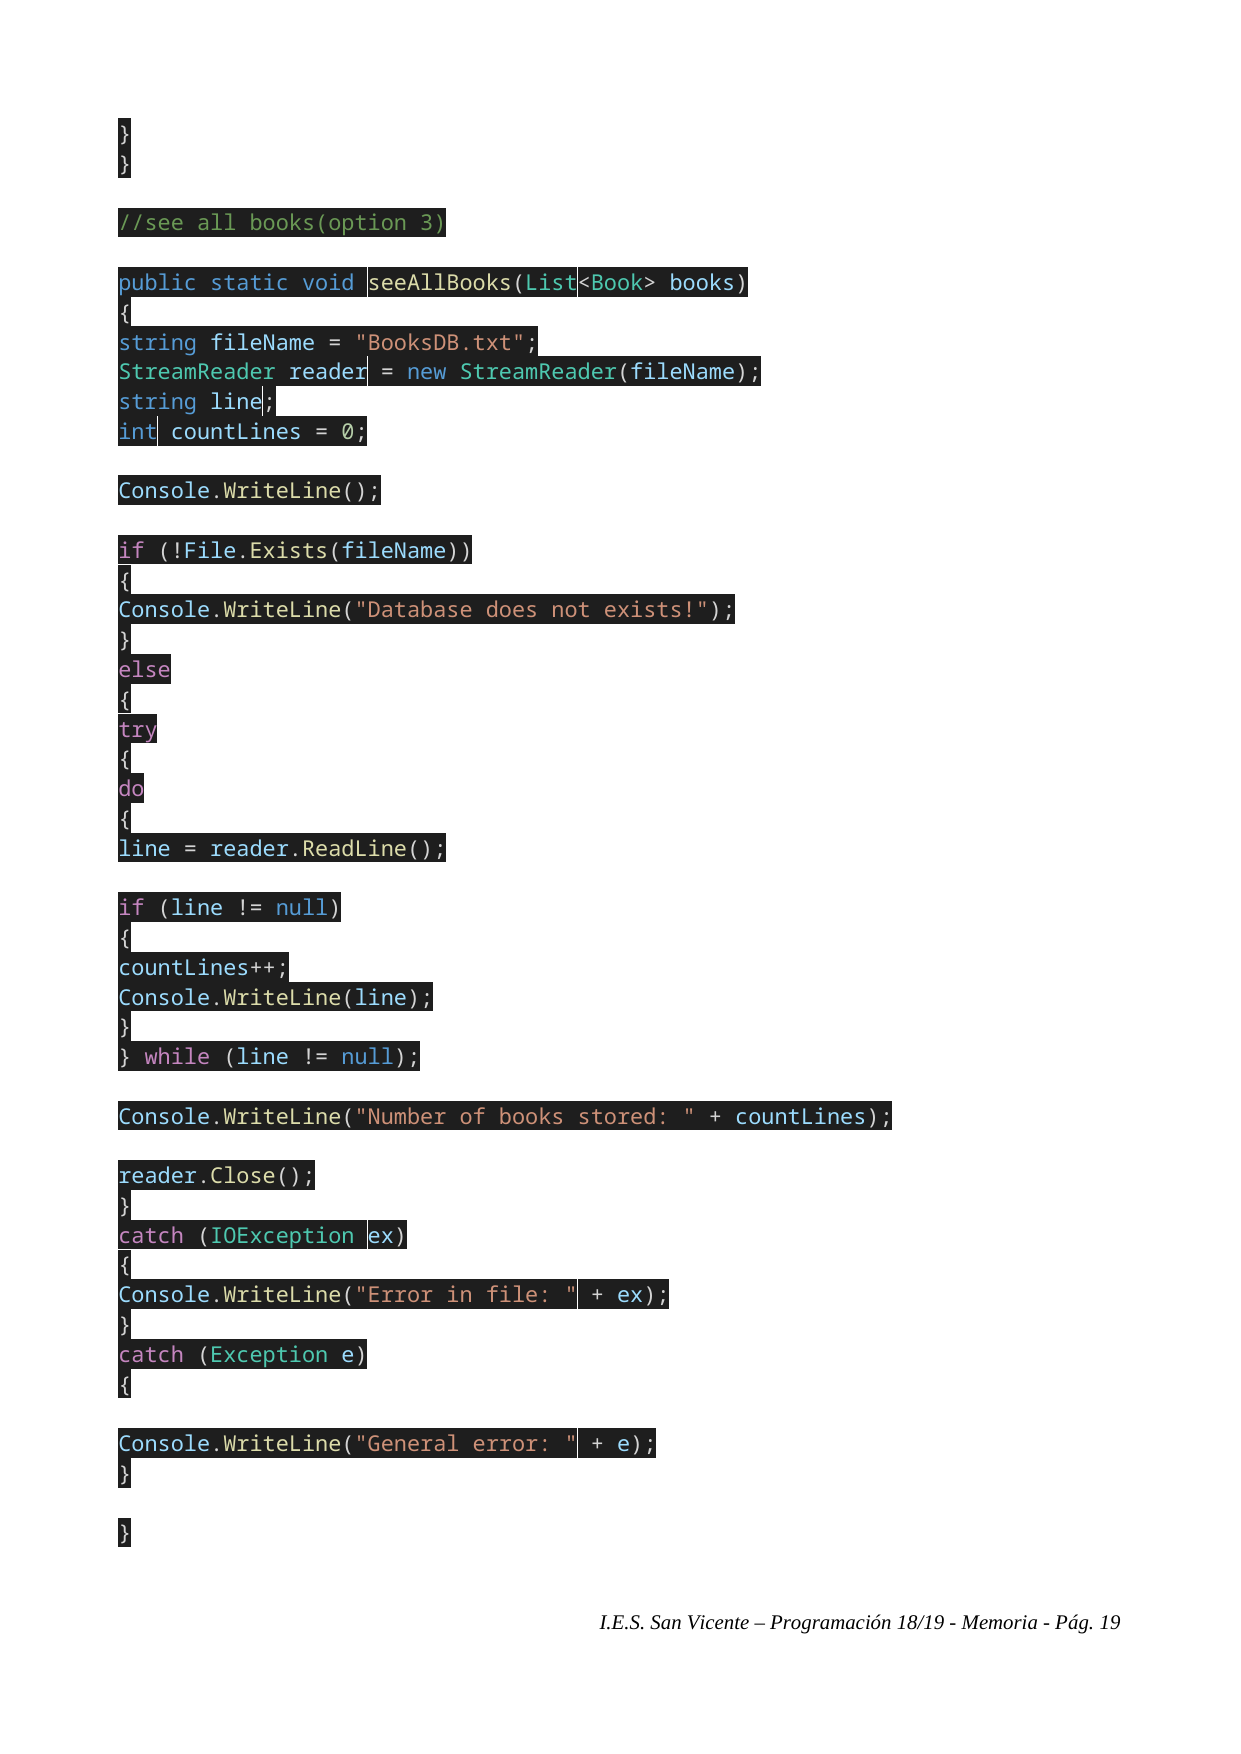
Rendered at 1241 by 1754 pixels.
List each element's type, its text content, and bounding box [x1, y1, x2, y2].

text } [118, 1309, 1122, 1339]
text } [118, 148, 1122, 178]
text line = reader.ReadLine(); [118, 833, 1122, 862]
text { [118, 803, 1122, 833]
text catch (Exception e) [118, 1339, 1122, 1369]
text countLines++; [118, 952, 1122, 982]
text reader.Close(); [118, 1160, 1122, 1190]
text do [118, 773, 1122, 803]
text { [118, 1369, 1122, 1398]
text if (line != null) [118, 892, 1122, 922]
text else [118, 654, 1122, 684]
text //see all books(option 3) [118, 207, 1122, 237]
text } [118, 118, 1122, 148]
text { [118, 1249, 1122, 1279]
text } [118, 1517, 1122, 1547]
text { [118, 684, 1122, 713]
text Console.WriteLine("Number of books stored: " + countLines); [118, 1101, 1122, 1130]
text public static void seeAllBooks(List<Book> books) [118, 267, 1122, 297]
text if (!File.Exists(fileName)) [118, 535, 1122, 564]
text catch (IOException ex) [118, 1220, 1122, 1249]
text { [118, 922, 1122, 952]
text } while (line != null); [118, 1041, 1122, 1071]
text StreamReader reader = new StreamReader(fileName); [118, 356, 1122, 386]
text string fileName = "BooksDB.txt"; [118, 326, 1122, 356]
text Console.WriteLine("General error: " + e); [118, 1428, 1122, 1458]
text { [118, 743, 1122, 773]
text Console.WriteLine(line); [118, 982, 1122, 1011]
text } [118, 1011, 1122, 1041]
text } [118, 624, 1122, 654]
text Console.WriteLine("Error in file: " + ex); [118, 1279, 1122, 1309]
text try [118, 713, 1122, 743]
text } [118, 1458, 1122, 1488]
text Console.WriteLine("Database does not exists!"); [118, 594, 1122, 624]
text Console.WriteLine(); [118, 475, 1122, 505]
text } [118, 1190, 1122, 1220]
text { [118, 564, 1122, 594]
text int countLines = 0; [118, 416, 1122, 446]
text { [118, 297, 1122, 326]
text string line; [118, 386, 1122, 416]
